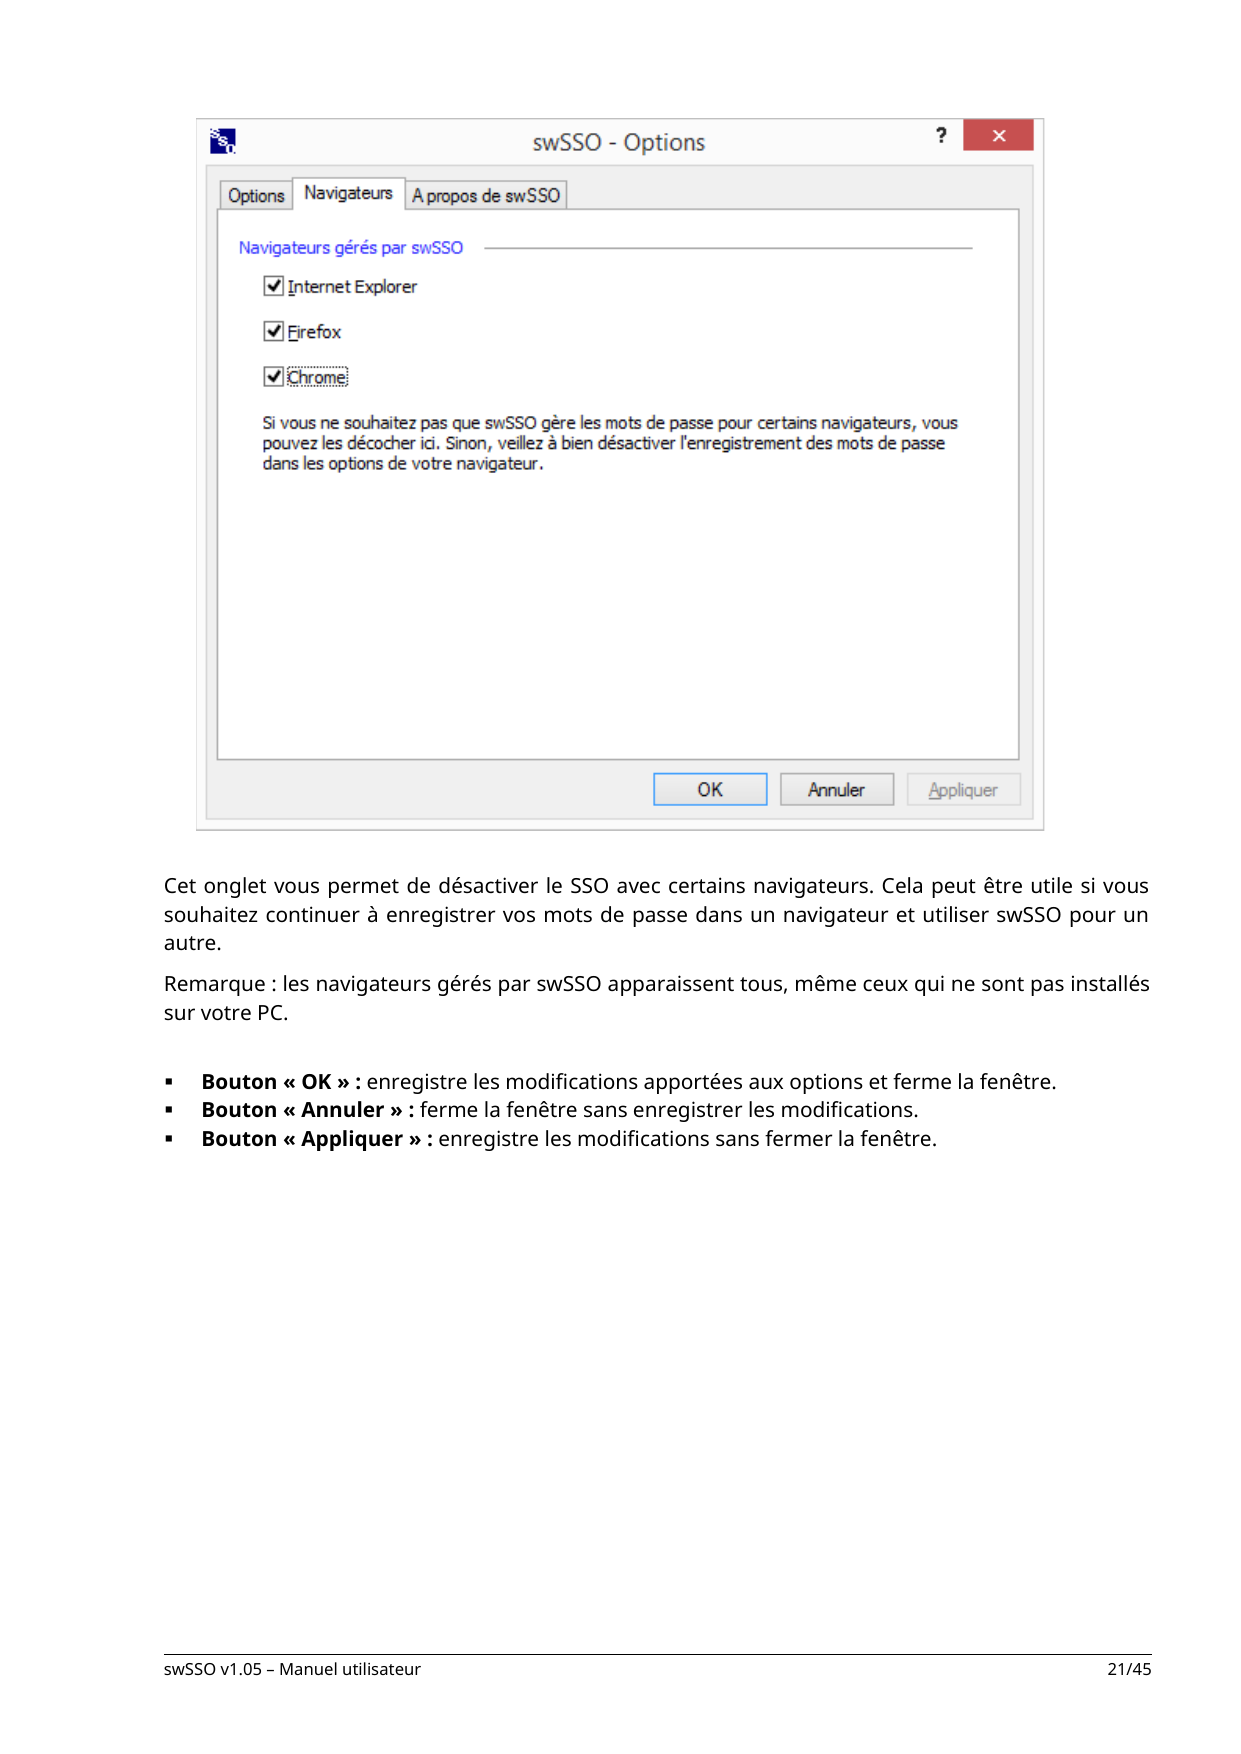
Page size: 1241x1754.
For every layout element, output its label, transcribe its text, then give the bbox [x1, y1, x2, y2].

text Remarque : les navigateurs gérés par swSSO apparaissent tous, même ceux qui ne sont pas installés sur votre PC. [164, 969, 1152, 1026]
picture [196, 118, 1045, 831]
list Bouton « Appliquer » : enregistre les modifications sans fermer la fenêtre. [164, 1124, 1152, 1152]
text Cet onglet vous permet de désactiver le SSO avec certains navigateurs. Cela peut être utile si vous souhaitez continuer à enregistrer vos mots de passe dans un navigateur et utiliser swSSO pour un autre. [164, 872, 1152, 957]
list Bouton « Annuler » : ferme la fenêtre sans enregistrer les modifications. [164, 1096, 1152, 1124]
list Bouton « OK » : enregistre les modifications apportées aux options et ferme la fenêtre. [164, 1067, 1152, 1096]
